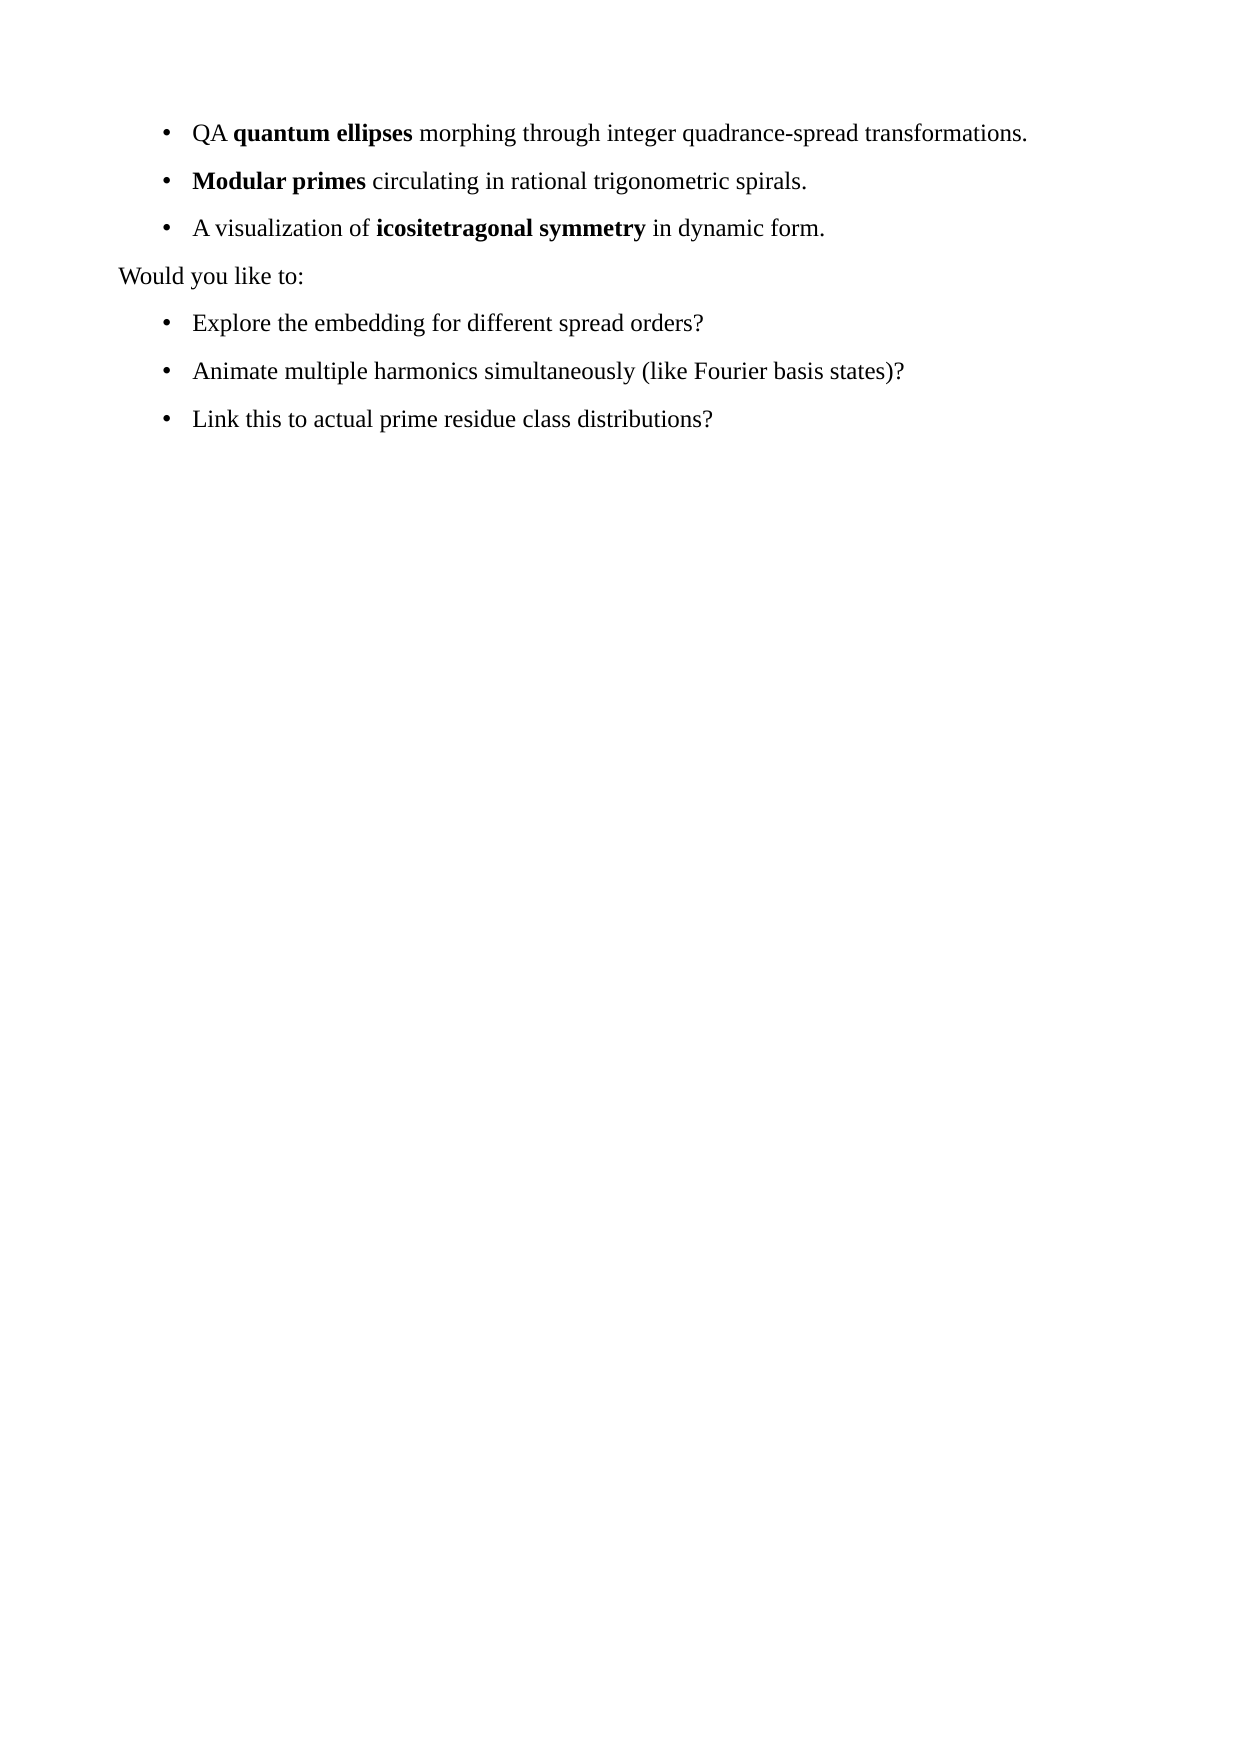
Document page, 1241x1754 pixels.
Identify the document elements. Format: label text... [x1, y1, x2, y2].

text Would you like to: [118, 261, 1122, 290]
list A visualization of icositetragonal symmetry in dynamic form. [162, 213, 1122, 242]
list Explore the embedding for different spread orders? [162, 308, 1122, 337]
list Link this to actual prime residue class distributions? [162, 404, 1122, 432]
list QA quantum ellipses morphing through integer quadrance-spread transformations. [162, 118, 1122, 147]
list Animate multiple harmonics simultaneously (like Fourier basis states)? [162, 356, 1122, 385]
list Modular primes circulating in rational trigonometric spirals. [162, 166, 1122, 194]
